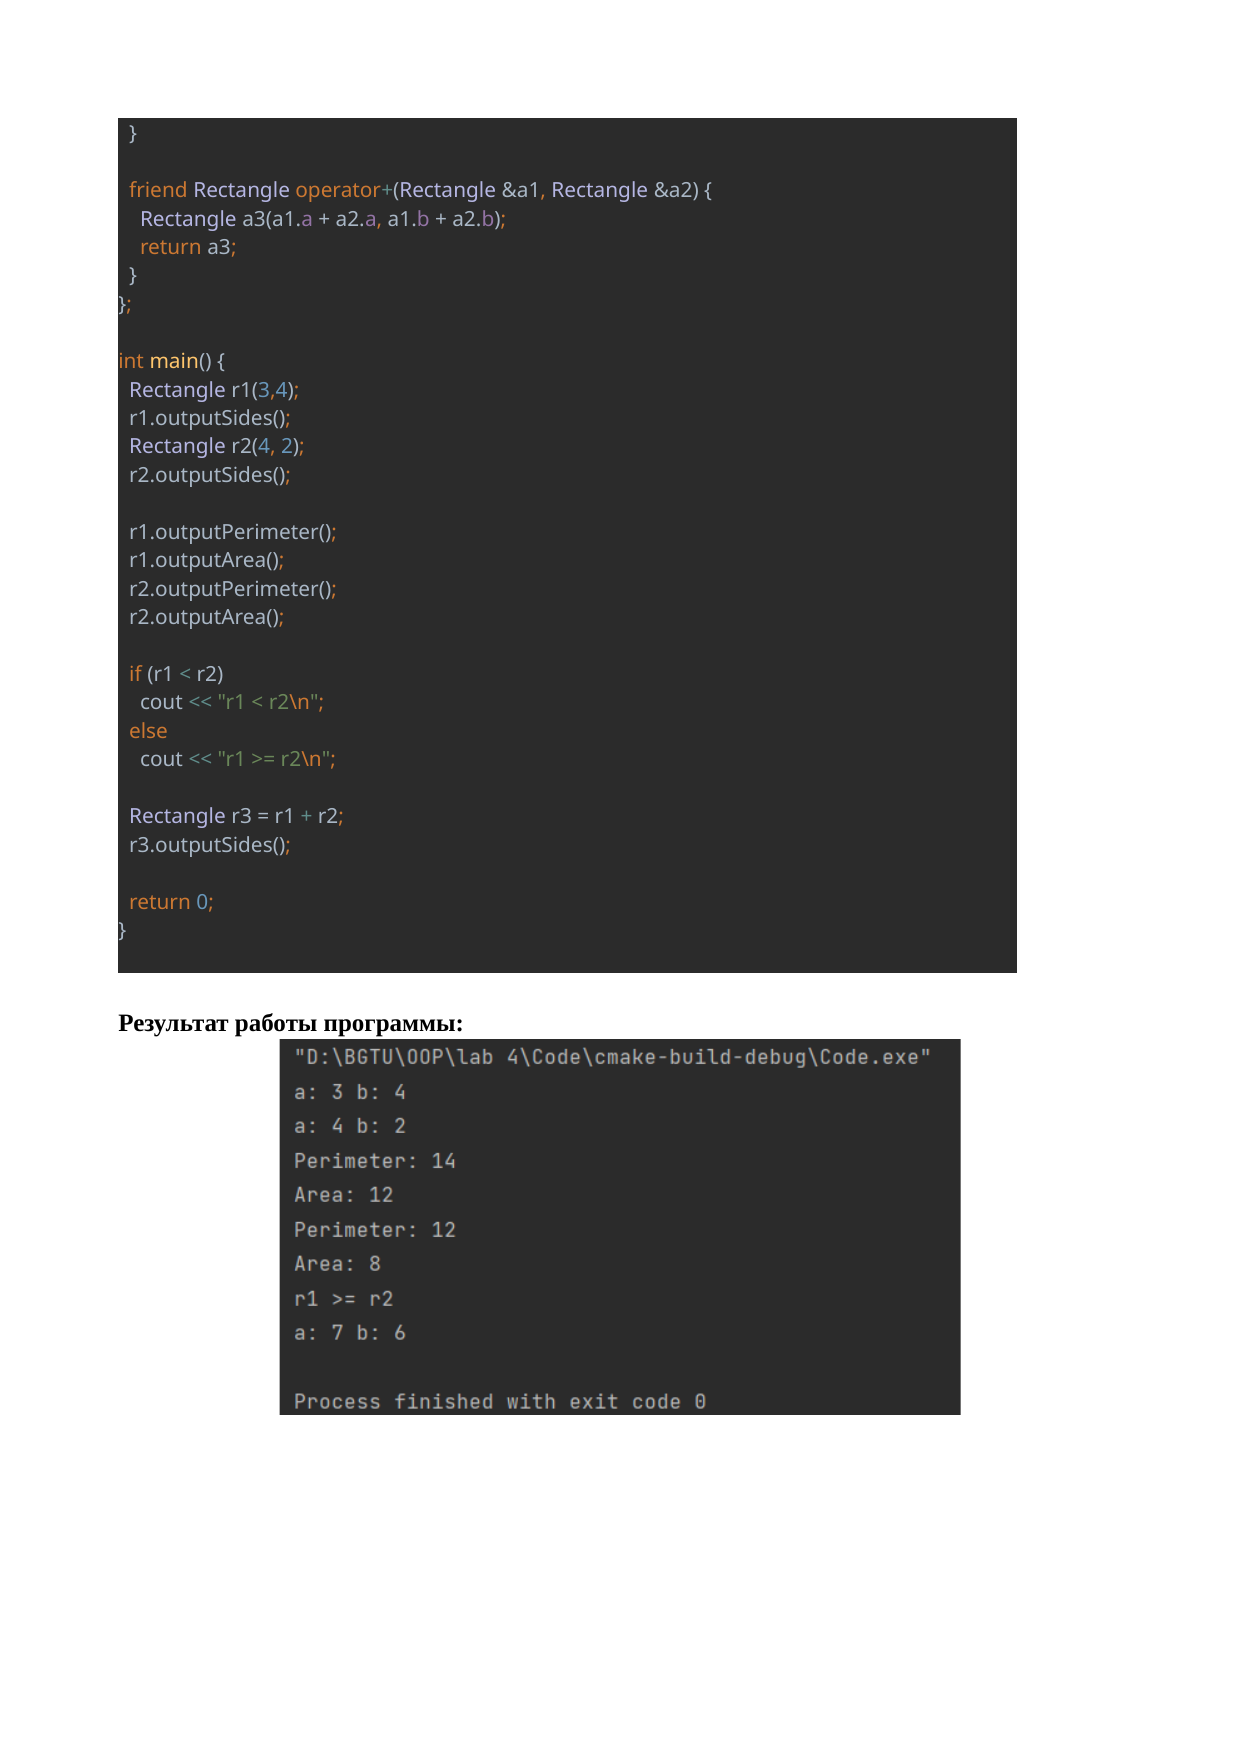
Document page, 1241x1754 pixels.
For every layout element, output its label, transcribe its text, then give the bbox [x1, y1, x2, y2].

text Результат работы программы: [118, 1008, 1017, 1036]
picture [279, 1039, 961, 1415]
text } friend Rectangle operator+(Rectangle &a1, Rectangle &a2) { Rectangle a3(a1.a + a2.a, a1.b + a2.b); return a3; } }; int main() { Rectangle r1(3,4); r1.outputSides(); Rectangle r2(4, 2); r2.outputSides(); r1.outputPerimeter(); r1.outputArea(); r2.outputPerimeter(); r2.outputArea(); if (r1 < r2) cout << "r1 < r2\n"; else cout << "r1 >= r2\n"; Rectangle r3 = r1 + r2; r3.outputSides(); return 0; } [118, 118, 1017, 973]
